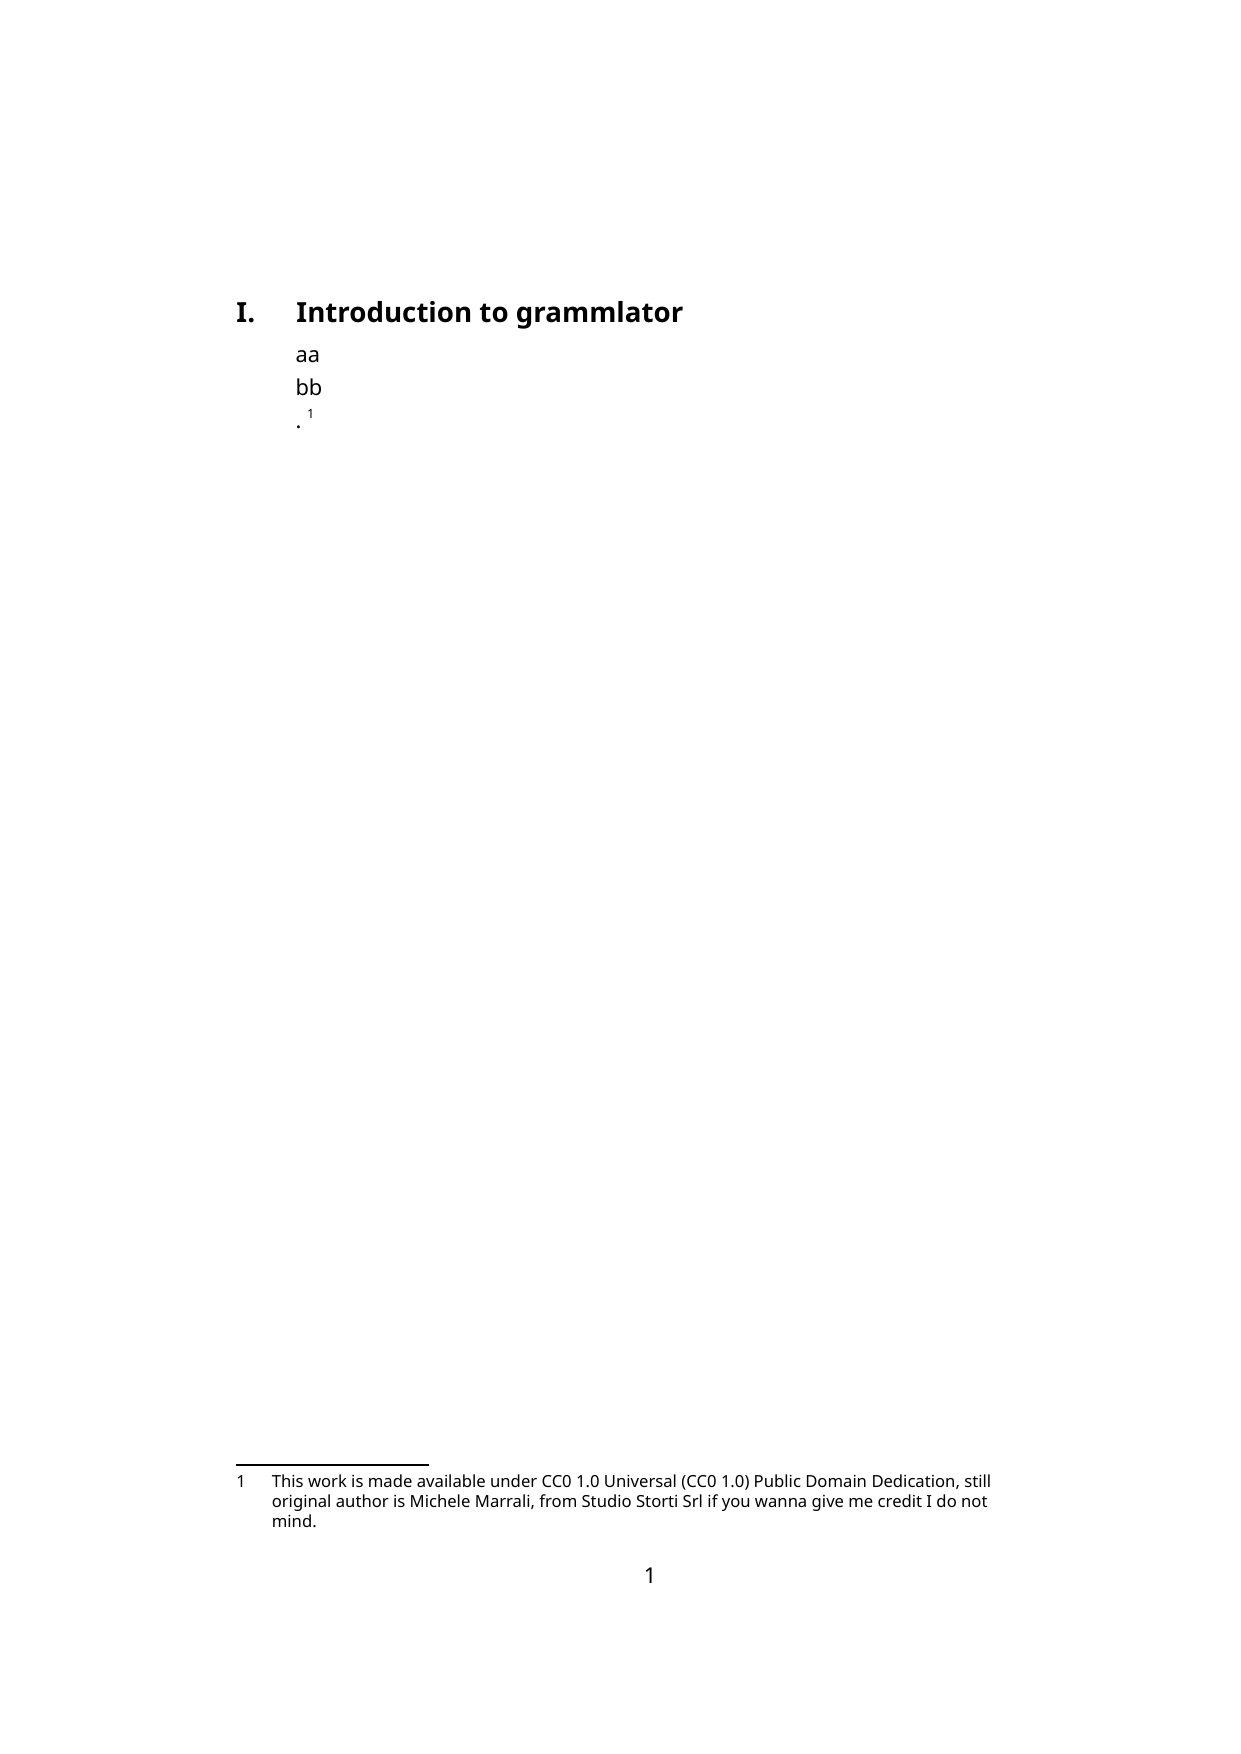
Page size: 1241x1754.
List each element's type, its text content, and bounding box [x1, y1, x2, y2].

subtitle Introduction to grammlator [236, 295, 1004, 329]
text bb [236, 374, 1004, 401]
text . [236, 407, 1004, 434]
text aa [236, 341, 1004, 368]
text This work is made available under CC0 1.0 Universal (CC0 1.0) Public Domain Dedication, still original author is Michele Marrali, from Studio Storti Srl if you wanna give me credit I do not mind. [236, 1471, 1004, 1532]
